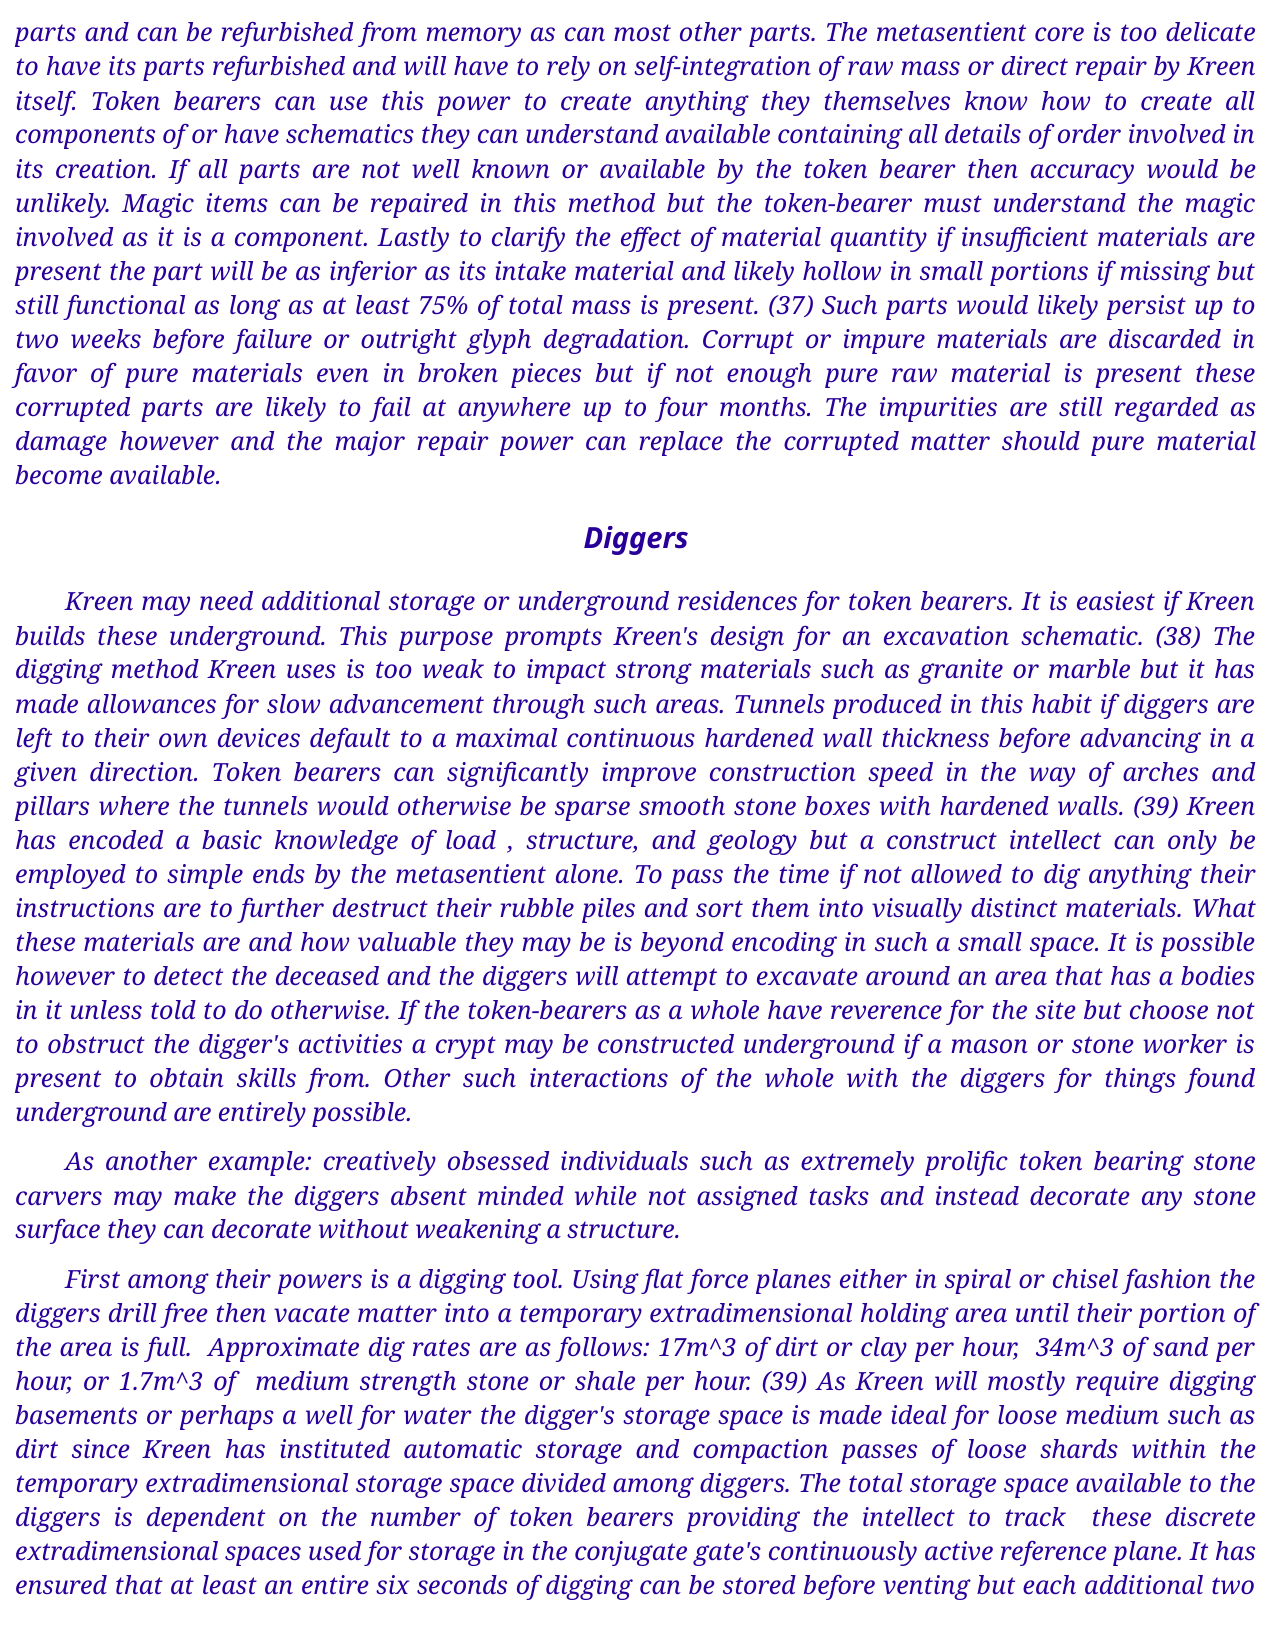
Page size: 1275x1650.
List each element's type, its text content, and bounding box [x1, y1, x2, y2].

text Kreen may need additional storage or underground residences for token bearers. It is easiest if Kreen builds these underground. This purpose prompts Kreen's design for an excavation schematic. (38) The digging method Kreen uses is too weak to impact strong materials such as granite or marble but it has made allowances for slow advancement through such areas. Tunnels produced in this habit if diggers are left to their own devices default to a maximal continuous hardened wall thickness before advancing in a given direction. Token bearers can significantly improve construction speed in the way of arches and pillars where the tunnels would otherwise be sparse smooth stone boxes with hardened walls. (39) Kreen has encoded a basic knowledge of load , structure, and geology but a construct intellect can only be employed to simple ends by the metasentient alone. To pass the time if not allowed to dig anything their instructions are to further destruct their rubble piles and sort them into visually distinct materials. What these materials are and how valuable they may be is beyond encoding in such a small space. It is possible however to detect the deceased and the diggers will attempt to excavate around an area that has a bodies in it unless told to do otherwise. If the token-bearers as a whole have reverence for the site but choose not to obstruct the digger's activities a crypt may be constructed underground if a mason or stone worker is present to obtain skills from. Other such interactions of the whole with the diggers for things found underground are entirely possible. [15, 584, 1260, 1129]
subtitle Diggers [15, 517, 1260, 557]
text parts and can be refurbished from memory as can most other parts. The metasentient core is too delicate to have its parts refurbished and will have to rely on self-integration of raw mass or direct repair by Kreen itself. Token bearers can use this power to create anything they themselves know how to create all components of or have schematics they can understand available containing all details of order involved in its creation. If all parts are not well known or available by the token bearer then accuracy would be unlikely. Magic items can be repaired in this method but the token-bearer must understand the magic involved as it is a component. Lastly to clarify the effect of material quantity if insufficient materials are present the part will be as inferior as its intake material and likely hollow in small portions if missing but still functional as long as at least 75% of total mass is present. (37) Such parts would likely persist up to two weeks before failure or outright glyph degradation. Corrupt or impure materials are discarded in favor of pure materials even in broken pieces but if not enough pure raw material is present these corrupted parts are likely to fail at anywhere up to four months. The impurities are still regarded as damage however and the major repair power can replace the corrupted matter should pure material become available. [15, 15, 1260, 492]
text As another example: creatively obsessed individuals such as extremely prolific token bearing stone carvers may make the diggers absent minded while not assigned tasks and instead decorate any stone surface they can decorate without weakening a structure. [15, 1144, 1260, 1246]
text First among their powers is a digging tool. Using flat force planes either in spiral or chisel fashion the diggers drill free then vacate matter into a temporary extradimensional holding area until their portion of the area is full. Approximate dig rates are as follows: 17m^3 of dirt or clay per hour, 34m^3 of sand per hour, or 1.7m^3 of medium strength stone or shale per hour. (39) As Kreen will mostly require digging basements or perhaps a well for water the digger's storage space is made ideal for loose medium such as dirt since Kreen has instituted automatic storage and compaction passes of loose shards within the temporary extradimensional storage space divided among diggers. The total storage space available to the diggers is dependent on the number of token bearers providing the intellect to track these discrete extradimensional spaces used for storage in the conjugate gate's continuously active reference plane. It has ensured that at least an entire six seconds of digging can be stored before venting but each additional two [15, 1261, 1260, 1602]
